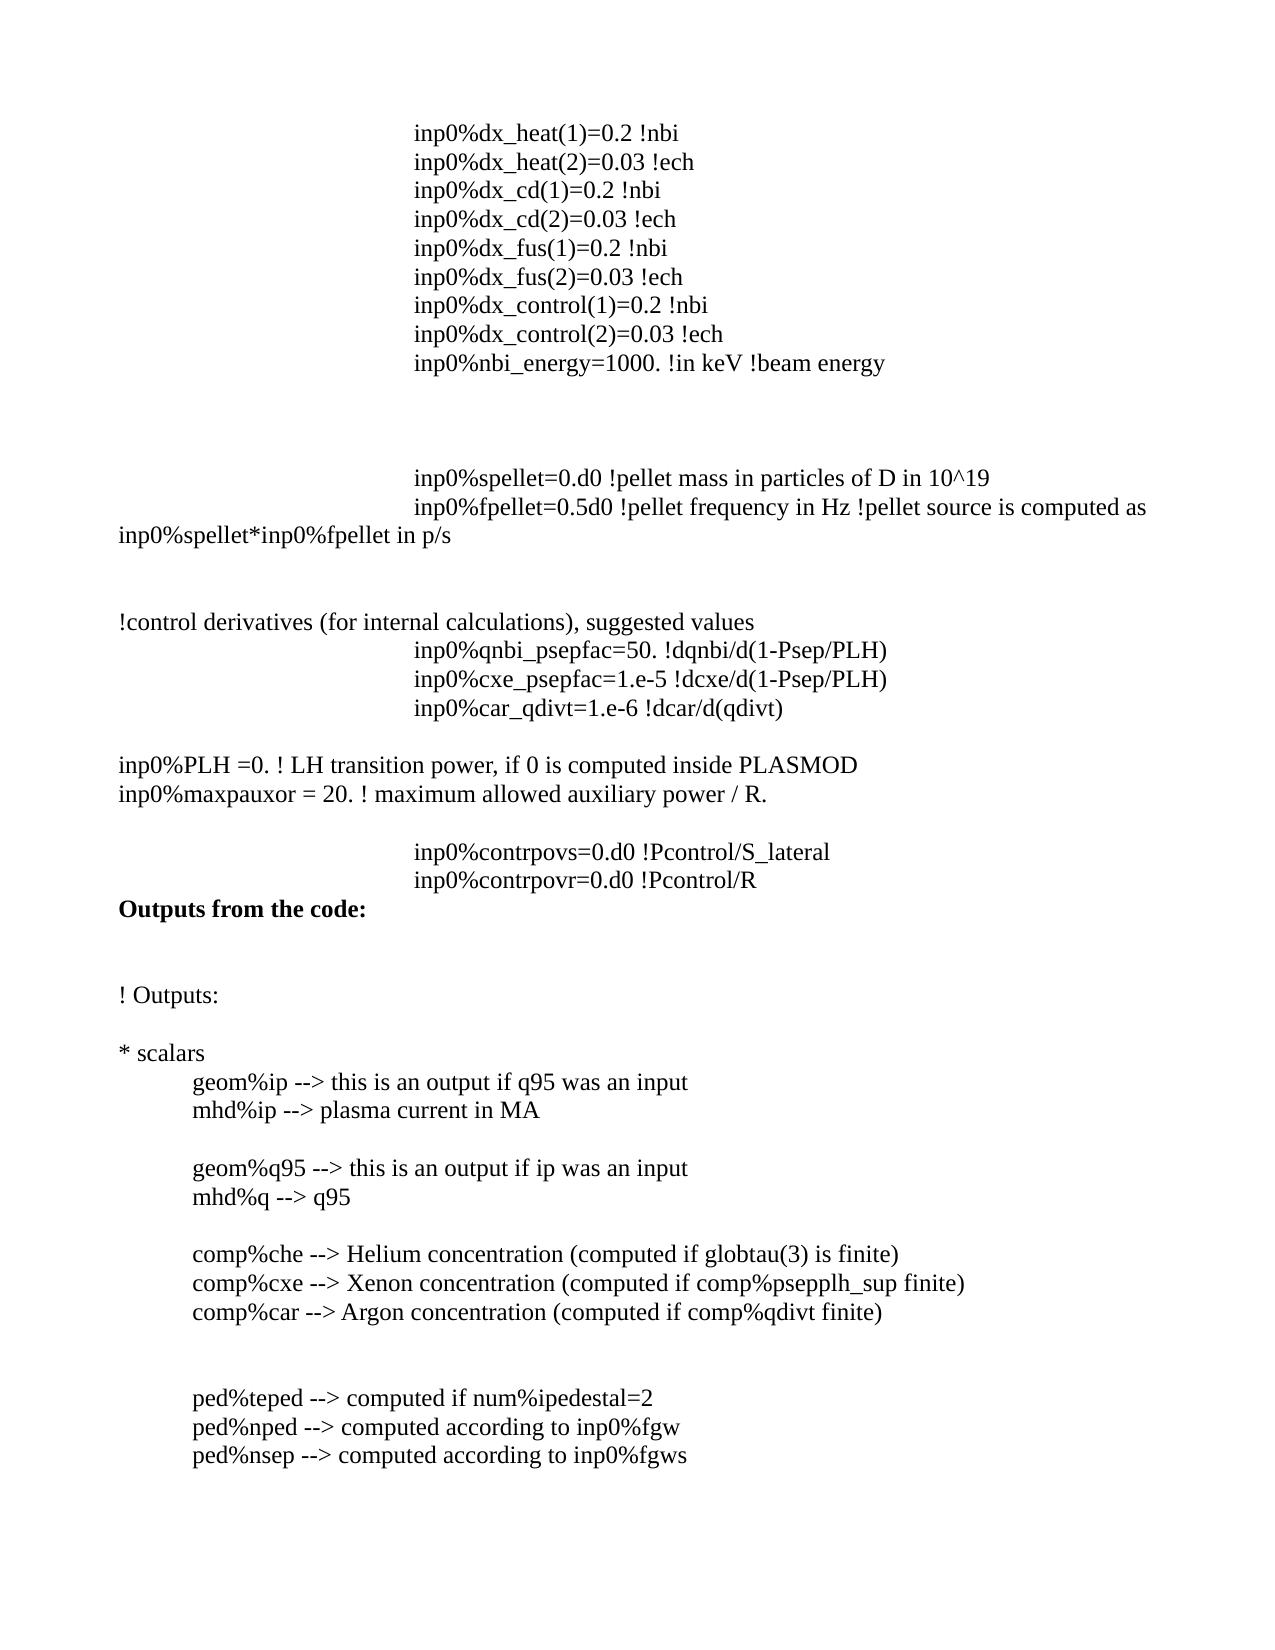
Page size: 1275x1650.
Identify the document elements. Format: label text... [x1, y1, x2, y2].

text ped%nped --> computed according to inp0%fgw [118, 1412, 1157, 1441]
text inp0%dx_control(2)=0.03 !ech [118, 319, 1157, 348]
text * scalars [118, 1038, 1157, 1067]
text comp%cxe --> Xenon concentration (computed if comp%psepplh_sup finite) [118, 1268, 1157, 1297]
text mhd%q --> q95 [118, 1182, 1157, 1211]
text ped%teped --> computed if num%ipedestal=2 [118, 1383, 1157, 1412]
text inp0%car_qdivt=1.e-6 !dcar/d(qdivt) [118, 693, 1157, 722]
text inp0%dx_heat(1)=0.2 !nbi [118, 118, 1157, 147]
text inp0%maxpauxor = 20. ! maximum allowed auxiliary power / R. [118, 779, 1157, 808]
text inp0%cxe_psepfac=1.e-5 !dcxe/d(1-Psep/PLH) [118, 664, 1157, 693]
text inp0%dx_heat(2)=0.03 !ech [118, 147, 1157, 176]
text inp0%contrpovs=0.d0 !Pcontrol/S_lateral [118, 837, 1157, 866]
text inp0%spellet=0.d0 !pellet mass in particles of D in 10^19 [118, 463, 1157, 492]
text inp0%fpellet=0.5d0 !pellet frequency in Hz !pellet source is computed as inp0%spellet*inp0%fpellet in p/s [118, 492, 1157, 549]
text inp0%dx_fus(1)=0.2 !nbi [118, 233, 1157, 262]
text geom%ip --> this is an output if q95 was an input [118, 1067, 1157, 1096]
text !control derivatives (for internal calculations), suggested values [118, 607, 1157, 636]
text inp0%dx_cd(2)=0.03 !ech [118, 204, 1157, 233]
text inp0%dx_control(1)=0.2 !nbi [118, 291, 1157, 319]
text inp0%dx_cd(1)=0.2 !nbi [118, 176, 1157, 204]
text comp%che --> Helium concentration (computed if globtau(3) is finite) [118, 1239, 1157, 1268]
text ped%nsep --> computed according to inp0%fgws [118, 1441, 1157, 1469]
text mhd%ip --> plasma current in MA [118, 1096, 1157, 1124]
text geom%q95 --> this is an output if ip was an input [118, 1153, 1157, 1182]
text inp0%PLH =0. ! LH transition power, if 0 is computed inside PLASMOD [118, 751, 1157, 779]
text comp%car --> Argon concentration (computed if comp%qdivt finite) [118, 1297, 1157, 1326]
text inp0%dx_fus(2)=0.03 !ech [118, 262, 1157, 291]
text Outputs from the code: [118, 894, 1157, 923]
text inp0%qnbi_psepfac=50. !dqnbi/d(1-Psep/PLH) [118, 636, 1157, 664]
text inp0%contrpovr=0.d0 !Pcontrol/R [118, 866, 1157, 894]
text inp0%nbi_energy=1000. !in keV !beam energy [118, 348, 1157, 377]
text ! Outputs: [118, 981, 1157, 1009]
